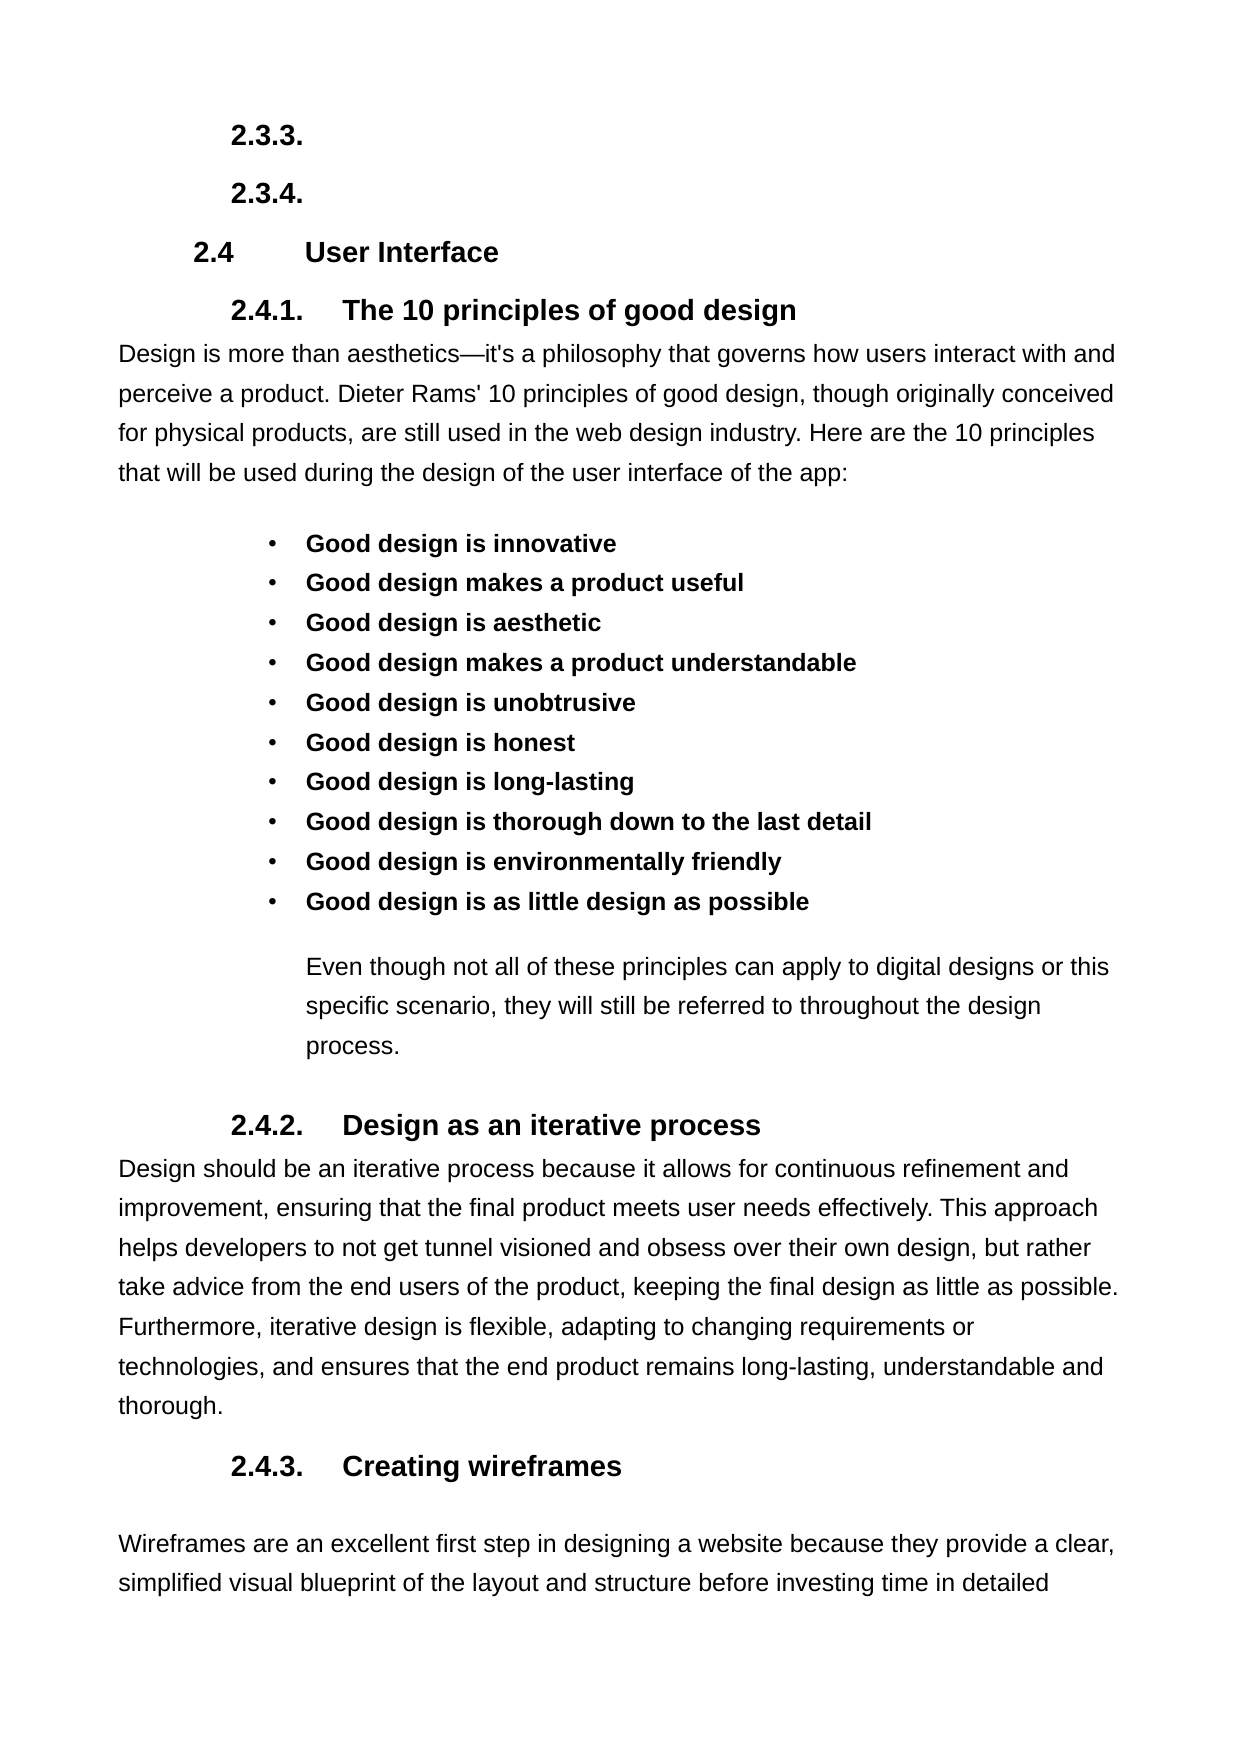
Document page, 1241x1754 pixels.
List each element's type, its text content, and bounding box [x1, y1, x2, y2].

list Good design is thorough down to the last detail [268, 807, 1122, 836]
list Good design is aesthetic [268, 608, 1122, 637]
list Good design is environmentally friendly [268, 847, 1122, 876]
list Good design is long-lasting [268, 767, 1122, 796]
list Even though not all of these principles can apply to digital designs or this specific scenario, they will still be referred to throughout the design process. [268, 952, 1122, 1059]
list Good design is as little design as possible [268, 887, 1122, 916]
list Good design is innovative [268, 529, 1122, 557]
list Good design makes a product useful [268, 568, 1122, 597]
subtitle User Interface [193, 235, 1122, 268]
subtitle Creating wireframes [231, 1449, 1122, 1483]
subtitle Design as an iterative process [231, 1108, 1122, 1141]
text Wireframes are an excellent first step in designing a website because they provide a clear, simplified visual blueprint of the layout and structure before investing time in detailed [118, 1529, 1122, 1597]
list Good design is honest [268, 728, 1122, 756]
list Design is more than aesthetics—it's a philosophy that governs how users interact with and perceive a product. Dieter Rams' 10 principles of good design, though originally conceived for physical products, are still used in the web design industry. Here are the 10 principles that will be used during the design of the user interface of the app: [118, 339, 1122, 487]
list Design should be an iterative process because it allows for continuous refinement and improvement, ensuring that the final product meets user needs effectively. This approach helps developers to not get tunnel visioned and obsess over their own design, but rather take advice from the end users of the product, keeping the final design as little as possible. Furthermore, iterative design is flexible, adapting to changing requirements or technologies, and ensures that the end product remains long-lasting, understandable and thorough. [118, 1154, 1122, 1420]
subtitle The 10 principles of good design [231, 293, 1122, 327]
list Good design is unobtrusive [268, 688, 1122, 717]
list Good design makes a product understandable [268, 648, 1122, 677]
